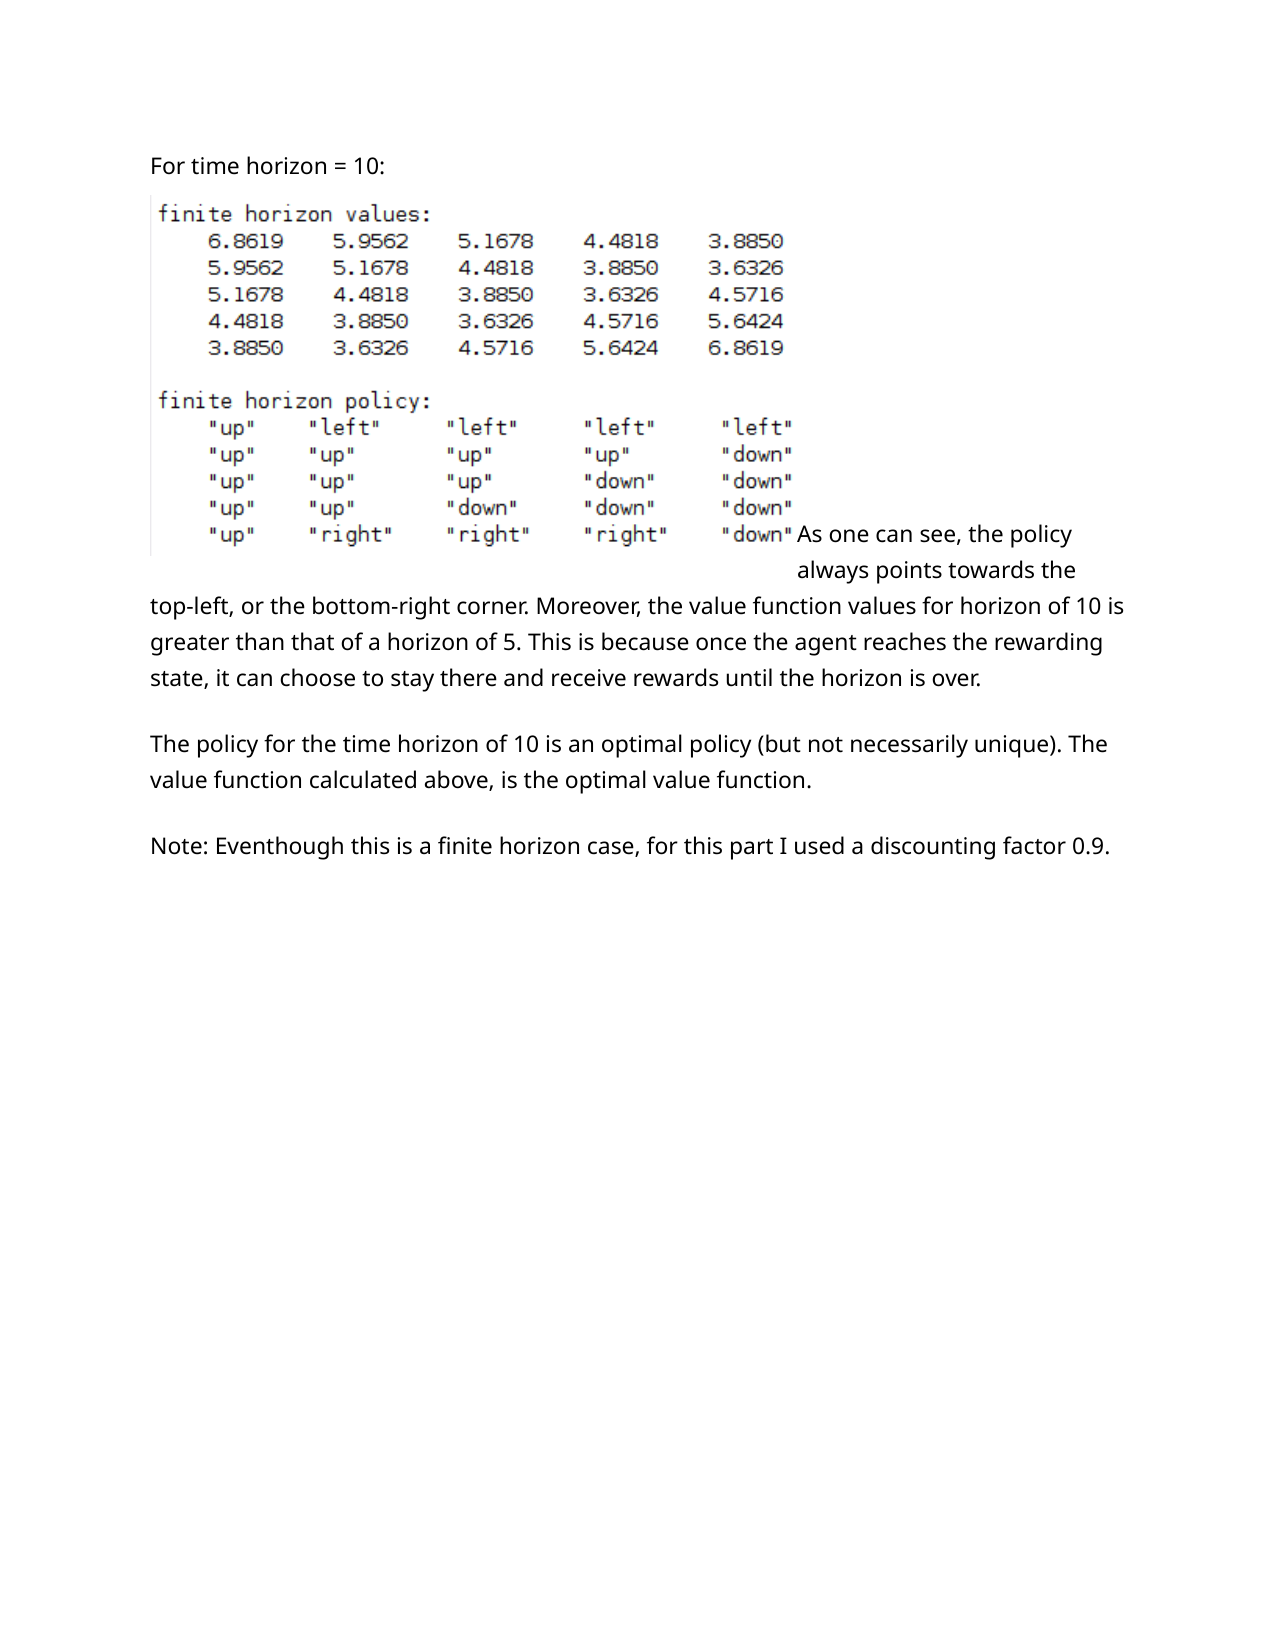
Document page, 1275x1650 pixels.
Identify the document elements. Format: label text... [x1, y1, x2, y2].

text Note: Eventhough this is a finite horizon case, for this part I used a discounting factor 0.9. [150, 830, 1125, 861]
text As one can see, the policy always points towards the top-left, or the bottom-right corner. Moreover, the value function values for horizon of 10 is greater than that of a horizon of 5. This is because once the agent reaches the rewarding state, it can choose to stay there and receive rewards until the horizon is over. [150, 518, 1125, 693]
text The policy for the time horizon of 10 is an optimal policy (but not necessarily unique). The value function calculated above, is the optimal value function. [150, 728, 1125, 795]
picture [150, 195, 797, 556]
text For time horizon = 10: [150, 150, 1125, 181]
